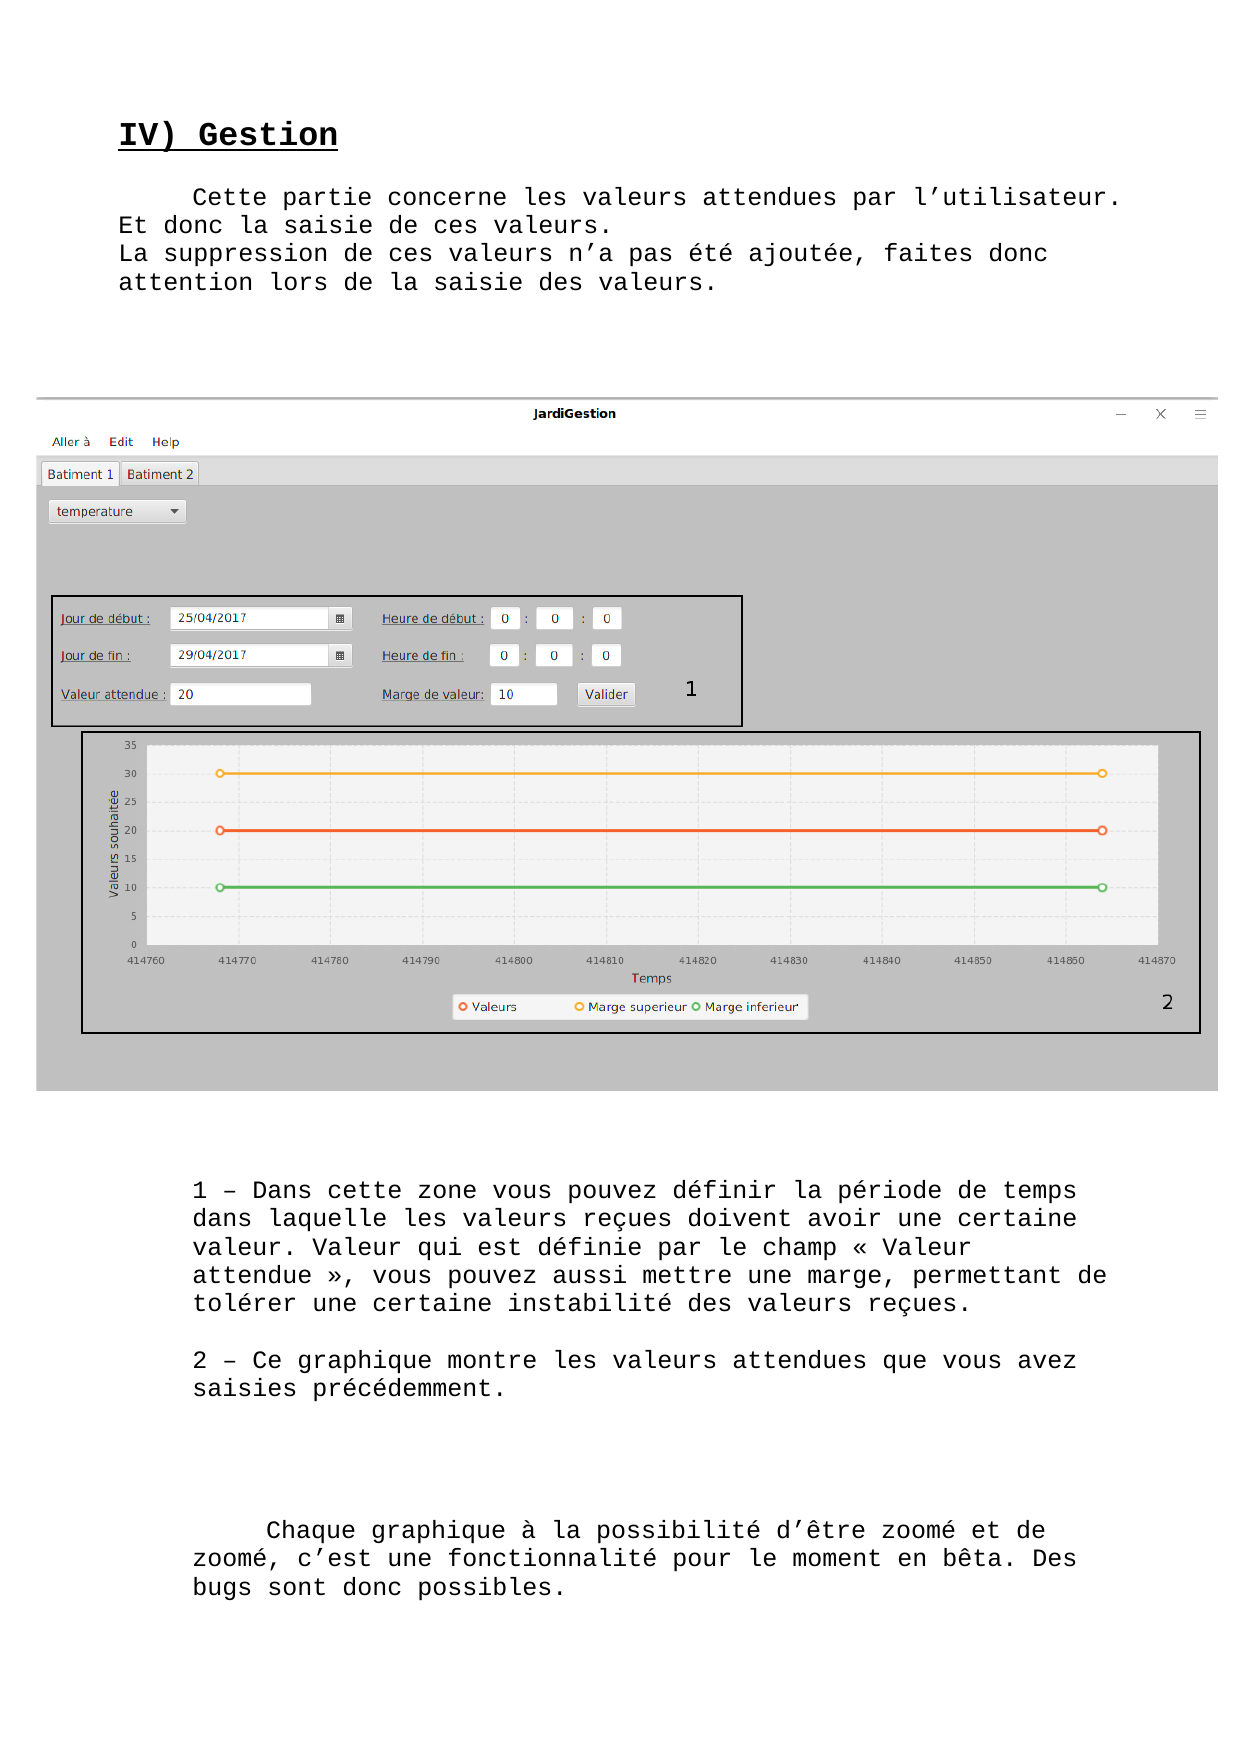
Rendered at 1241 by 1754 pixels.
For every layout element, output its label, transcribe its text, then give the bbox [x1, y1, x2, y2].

text Cette partie concerne les valeurs attendues par l’utilisateur. [118, 184, 1122, 213]
picture [36, 395, 1218, 1093]
text La suppression de ces valeurs n’a pas été ajoutée, faites donc attention lors de la saisie des valeurs. [118, 241, 1122, 298]
text IV) Gestion [118, 118, 1122, 156]
text 1 – Dans cette zone vous pouvez définir la période de temps dans laquelle les valeurs reçues doivent avoir une certaine valeur. Valeur qui est définie par le champ « Valeur attendue », vous pouvez aussi mettre une marge, permettant de [118, 1178, 1122, 1291]
text tolérer une certaine instabilité des valeurs reçues. [118, 1291, 1122, 1319]
text Chaque graphique à la possibilité d’être zoomé et de zoomé, c’est une fonctionnalité pour le moment en bêta. Des bugs sont donc possibles. [118, 1518, 1122, 1603]
text 2 – Ce graphique montre les valeurs attendues que vous avez saisies précédemment. [118, 1348, 1122, 1404]
text Et donc la saisie de ces valeurs. [118, 213, 1122, 241]
